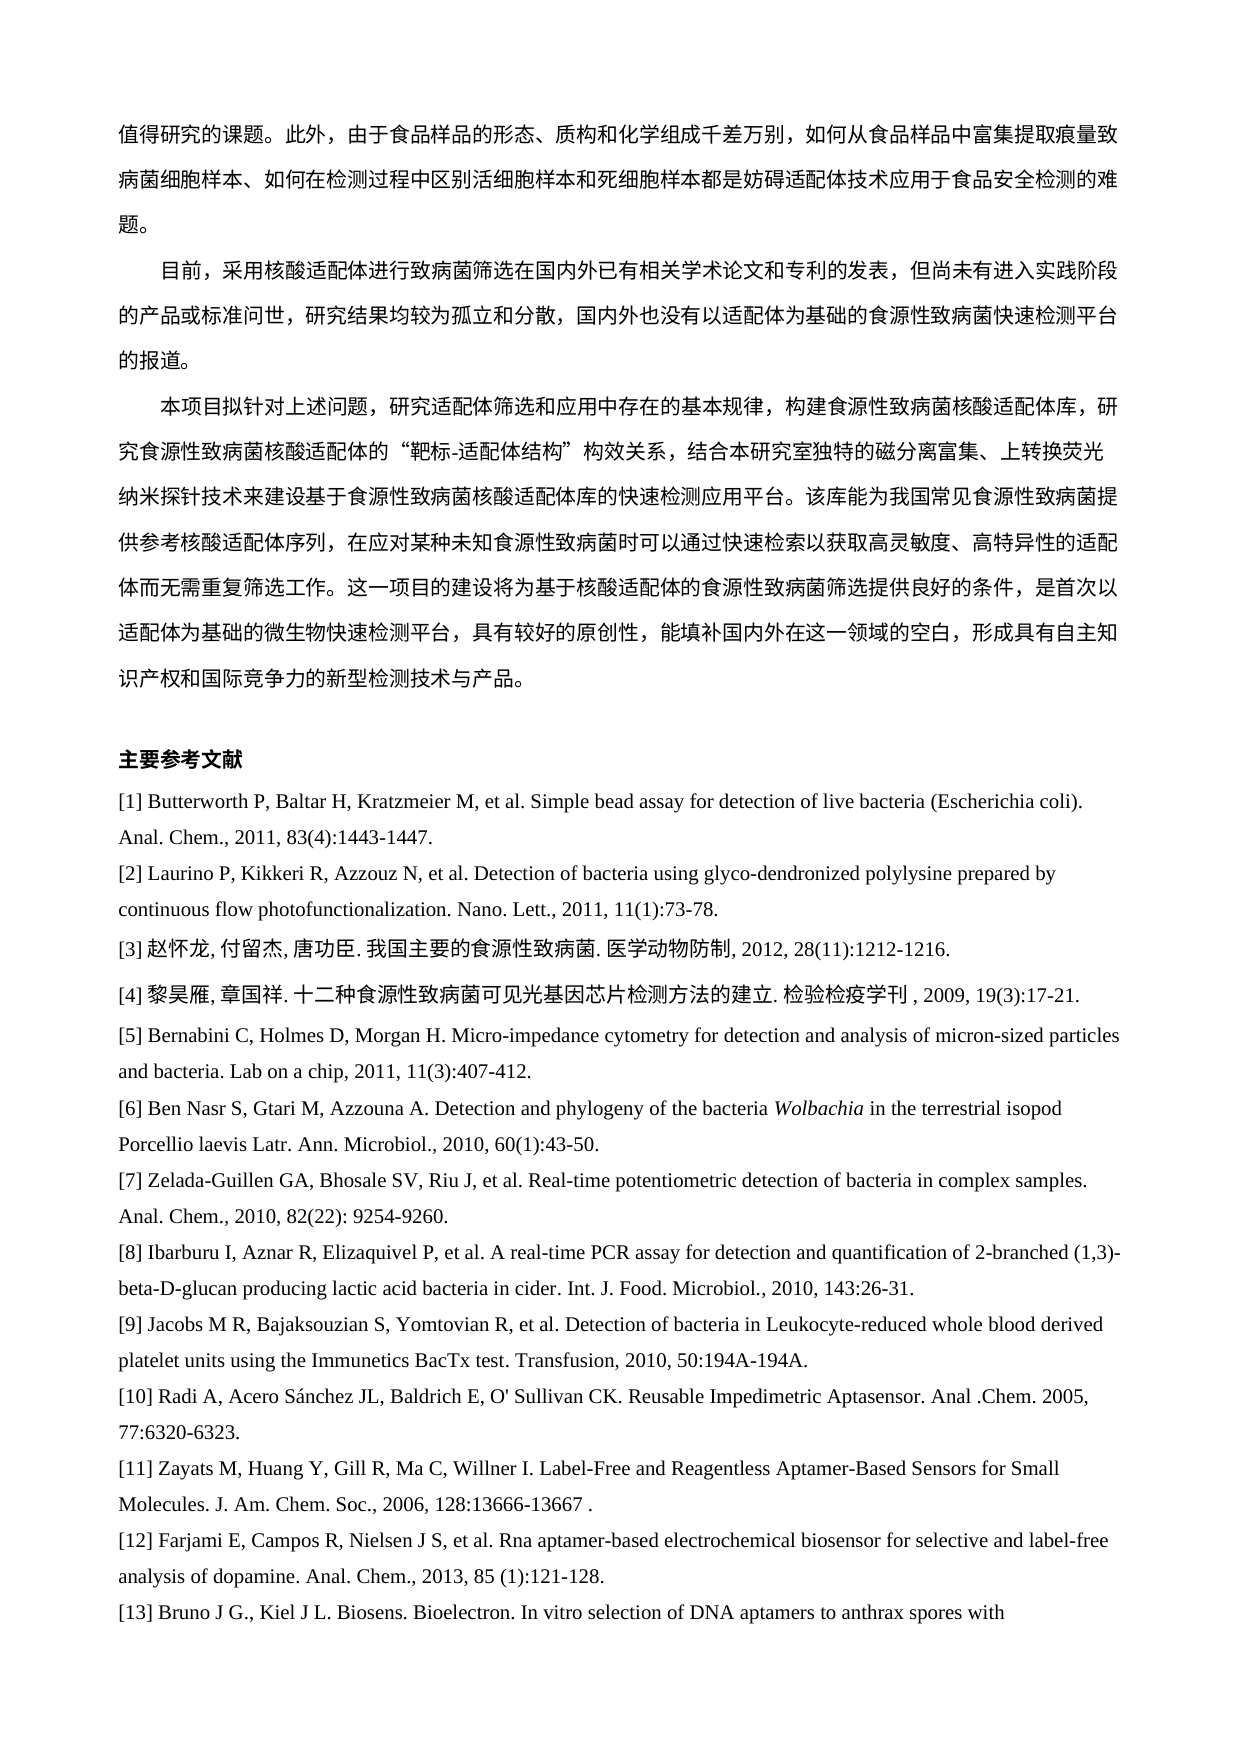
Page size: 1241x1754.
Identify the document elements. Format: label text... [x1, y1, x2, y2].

text 值得研究的课题。此外，由于食品样品的形态、质构和化学组成千差万别，如何从食品样品中富集提取痕量致病菌细胞样本、如何在检测过程中区别活细胞样本和死细胞样本都是妨碍适配体技术应用于食品安全检测的难题。 [118, 118, 1122, 239]
text 目前，采用核酸适配体进行致病菌筛选在国内外已有相关学术论文和专利的发表，但尚未有进入实践阶段的产品或标准问世，研究结果均较为孤立和分散，国内外也没有以适配体为基础的食源性致病菌快速检测平台的报道。 [118, 254, 1122, 375]
text [12] Farjami E, Campos R, Nielsen J S, et al. Rna aptamer-based electrochemical biosensor for selective and label-free analysis of dopamine. Anal. Chem., 2013, 85 (1):121-128. [118, 1528, 1122, 1588]
text [10] Radi A, Acero Sánchez JL, Baldrich E, O' Sullivan CK. Reusable Impedimetric Aptasensor. Anal .Chem. 2005, 77:6320-6323. [118, 1384, 1122, 1444]
text [3] 赵怀龙, 付留杰, 唐功臣. 我国主要的食源性致病菌. 医学动物防制, 2012, 28(11):1212-1216. [118, 933, 1122, 963]
text [11] Zayats M, Huang Y, Gill R, Ma C, Willner I. Label-Free and Reagentless Aptamer-Based Sensors for Small Molecules. J. Am. Chem. Soc., 2006, 128:13666-13667 . [118, 1456, 1122, 1516]
text [2] Laurino P, Kikkeri R, Azzouz N, et al. Detection of bacteria using glyco-dendronized polylysine prepared by continuous flow photofunctionalization. Nano. Lett., 2011, 11(1):73-78. [118, 861, 1122, 921]
text 本项目拟针对上述问题，研究适配体筛选和应用中存在的基本规律，构建食源性致病菌核酸适配体库，研究食源性致病菌核酸适配体的“靶标-适配体结构”构效关系，结合本研究室独特的磁分离富集、上转换荧光纳米探针技术来建设基于食源性致病菌核酸适配体库的快速检测应用平台。该库能为我国常见食源性致病菌提供参考核酸适配体序列，在应对某种未知食源性致病菌时可以通过快速检索以获取高灵敏度、高特异性的适配体而无需重复筛选工作。这一项目的建设将为基于核酸适配体的食源性致病菌筛选提供良好的条件，是首次以适配体为基础的微生物快速检测平台，具有较好的原创性，能填补国内外在这一领域的空白，形成具有自主知识产权和国际竞争力的新型检测技术与产品。 [118, 390, 1122, 692]
text [1] Butterworth P, Baltar H, Kratzmeier M, et al. Simple bead assay for detection of live bacteria (Escherichia coli). Anal. Chem., 2011, 83(4):1443-1447. [118, 788, 1122, 849]
text [5] Bernabini C, Holmes D, Morgan H. Micro-impedance cytometry for detection and analysis of micron-sized particles and bacteria. Lab on a chip, 2011, 11(3):407-412. [118, 1023, 1122, 1083]
text [8] Ibarburu I, Aznar R, Elizaquivel P, et al. A real-time PCR assay for detection and quantification of 2-branched (1,3)-beta-D-glucan producing lactic acid bacteria in cider. Int. J. Food. Microbiol., 2010, 143:26-31. [118, 1239, 1122, 1300]
text [9] Jacobs M R, Bajaksouzian S, Yomtovian R, et al. Detection of bacteria in Leukocyte-reduced whole blood derived platelet units using the Immunetics BacTx test. Transfusion, 2010, 50:194A-194A. [118, 1312, 1122, 1372]
text [4] 黎昊雁, 章国祥. 十二种食源性致病菌可见光基因芯片检测方法的建立. 检验检疫学刊 , 2009, 19(3):17-21. [118, 978, 1122, 1008]
text [6] Ben Nasr S, Gtari M, Azzouna A. Detection and phylogeny of the bacteria Wolbachia in the terrestrial isopod Porcellio laevis Latr. Ann. Microbiol., 2010, 60(1):43-50. [118, 1095, 1122, 1156]
text [7] Zelada-Guillen GA, Bhosale SV, Riu J, et al. Real-time potentiometric detection of bacteria in complex samples. Anal. Chem., 2010, 82(22): 9254-9260. [118, 1167, 1122, 1228]
text 主要参考文献 [118, 743, 1122, 773]
text [13] Bruno J G., Kiel J L. Biosens. Bioelectron. In vitro selection of DNA aptamers to anthrax spores with [118, 1600, 1122, 1624]
